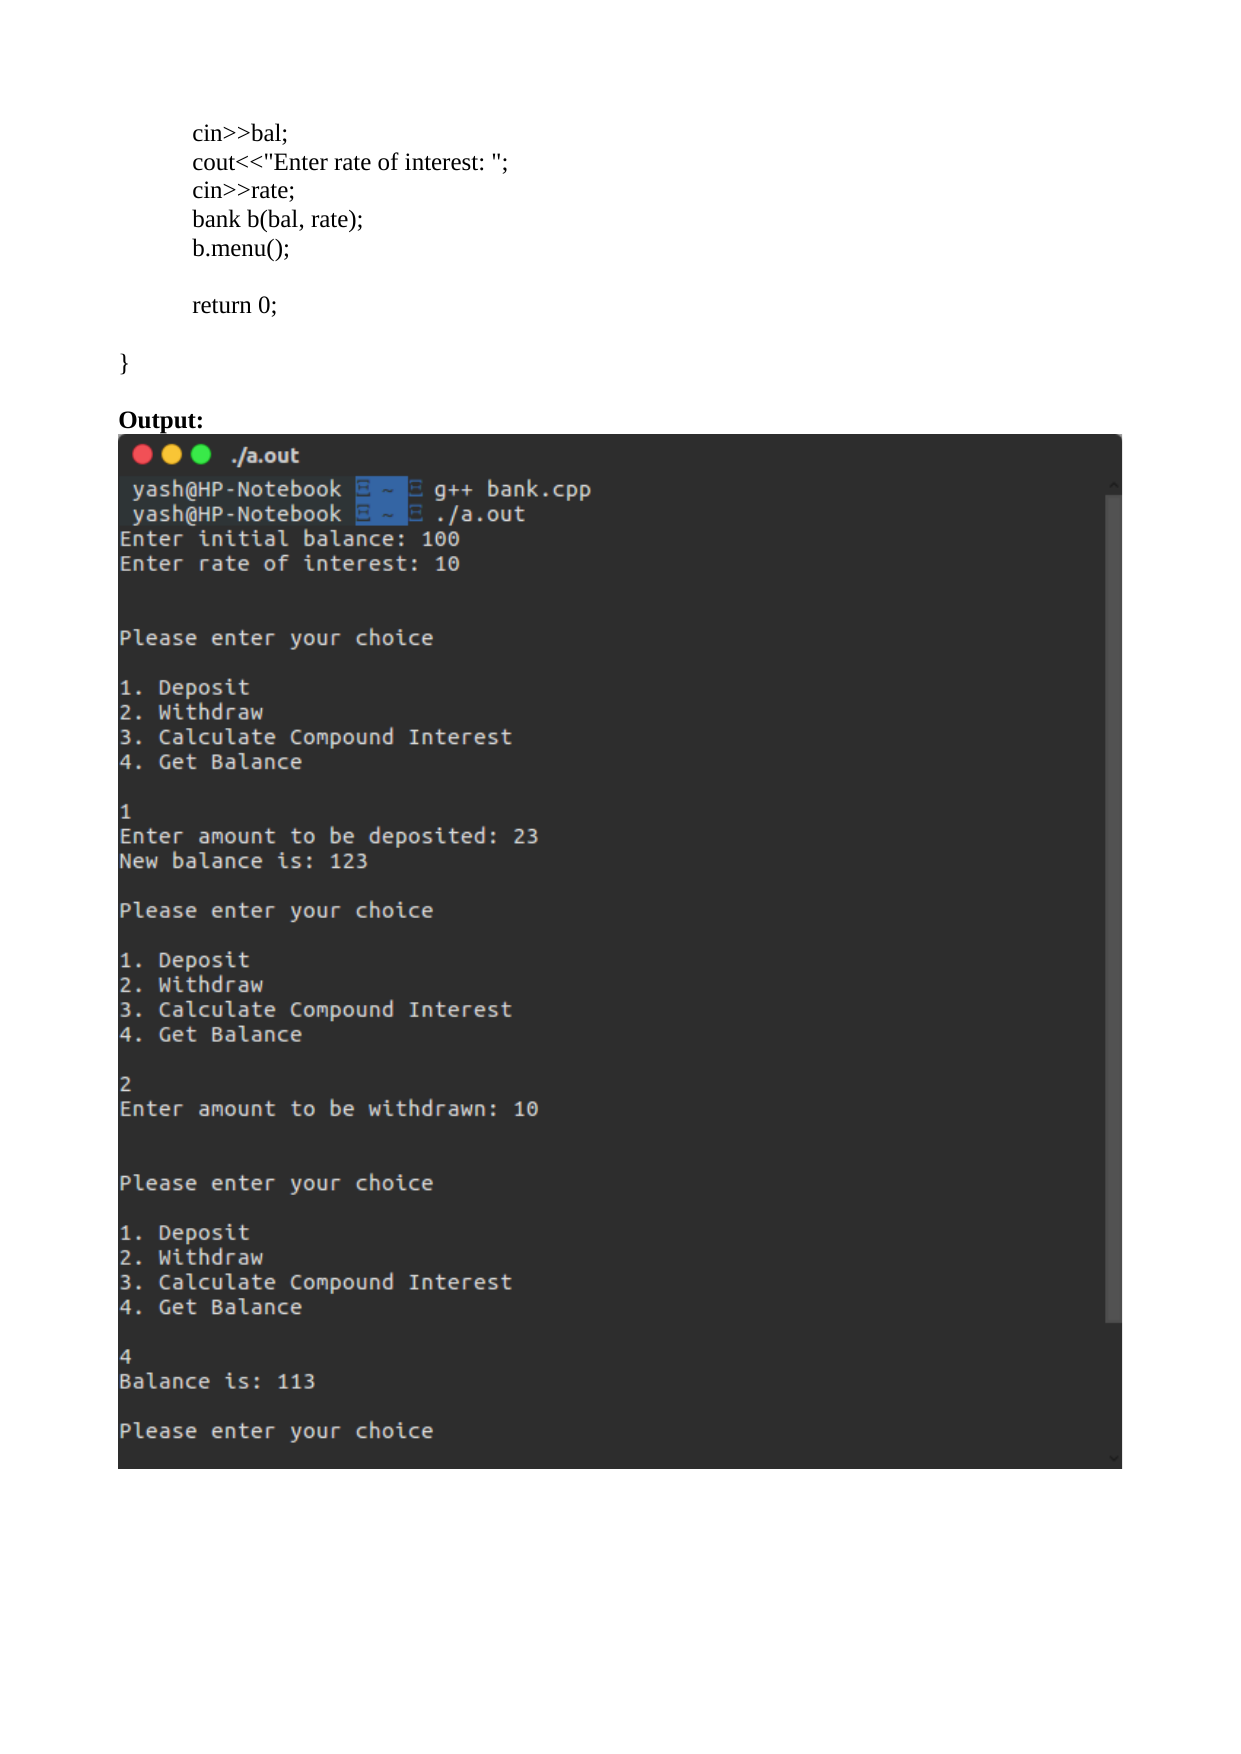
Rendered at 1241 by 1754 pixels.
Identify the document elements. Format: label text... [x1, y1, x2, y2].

text cin>>rate; [118, 176, 1122, 204]
text b.menu(); [118, 233, 1122, 262]
text } [118, 348, 1122, 377]
text Output: [118, 406, 1122, 434]
picture [118, 434, 1123, 1469]
text cout<<"Enter rate of interest: "; [118, 147, 1122, 176]
text cin>>bal; [118, 118, 1122, 147]
text return 0; [118, 291, 1122, 319]
text bank b(bal, rate); [118, 204, 1122, 233]
